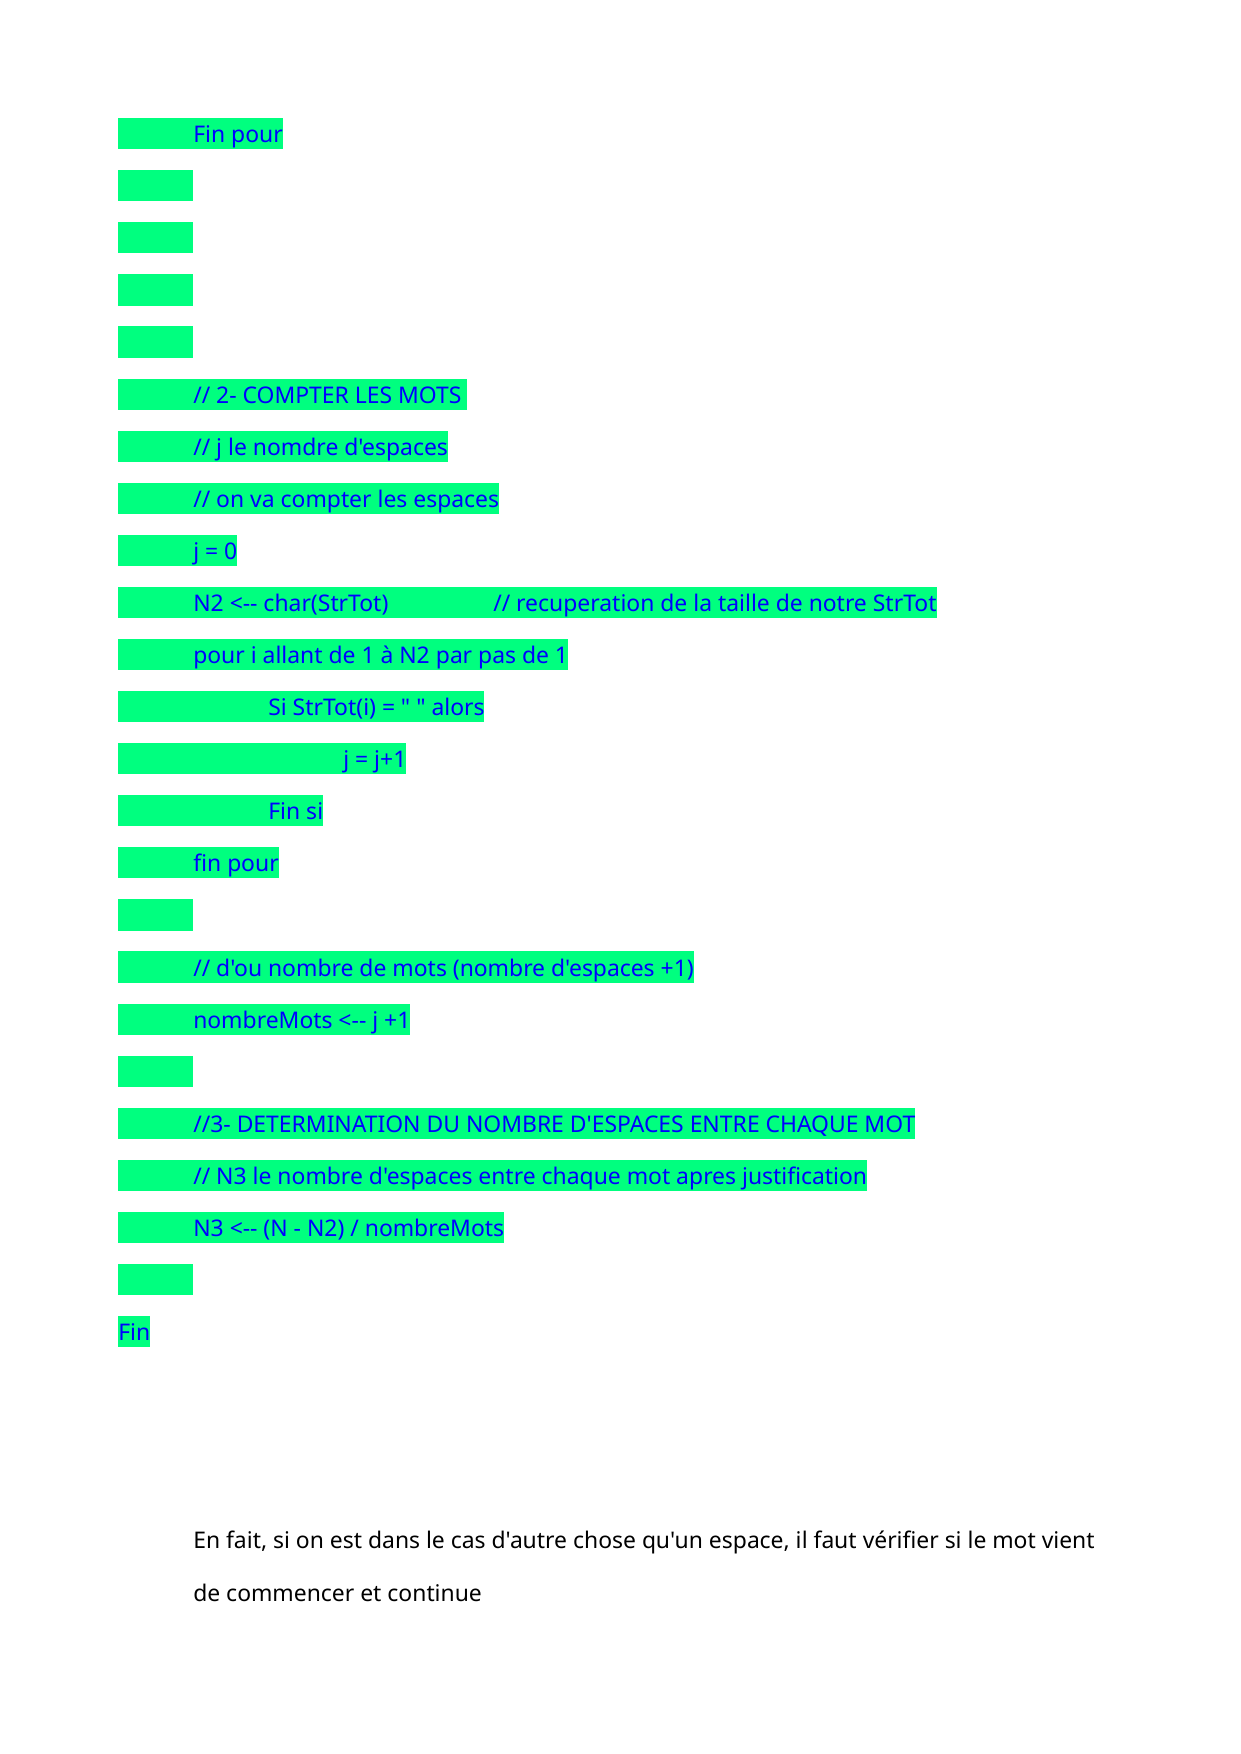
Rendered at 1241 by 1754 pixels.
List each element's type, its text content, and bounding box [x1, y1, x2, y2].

text pour i allant de 1 à N2 par pas de 1 [118, 639, 1122, 670]
text j = 0 [118, 535, 1122, 566]
text j = j+1 [118, 743, 1122, 774]
text // N3 le nombre d'espaces entre chaque mot apres justification [118, 1160, 1122, 1191]
text // j le nomdre d'espaces [118, 431, 1122, 462]
text de commencer et continue [118, 1576, 1122, 1608]
text N2 <-- char(StrTot) // recuperation de la taille de notre StrTot [118, 587, 1122, 618]
text // on va compter les espaces [118, 483, 1122, 514]
text nombreMots <-- j +1 [118, 1003, 1122, 1035]
text //3- DETERMINATION DU NOMBRE D'ESPACES ENTRE CHAQUE MOT [118, 1108, 1122, 1139]
text Fin si [118, 795, 1122, 826]
text En fait, si on est dans le cas d'autre chose qu'un espace, il faut vérifier si le mot vient [118, 1524, 1122, 1556]
text // 2- COMPTER LES MOTS [118, 378, 1122, 410]
text Si StrTot(i) = " " alors [118, 691, 1122, 722]
text // d'ou nombre de mots (nombre d'espaces +1) [118, 951, 1122, 983]
text Fin [118, 1316, 1122, 1347]
text N3 <-- (N - N2) / nombreMots [118, 1212, 1122, 1243]
text Fin pour [118, 118, 1122, 149]
text fin pour [118, 847, 1122, 878]
